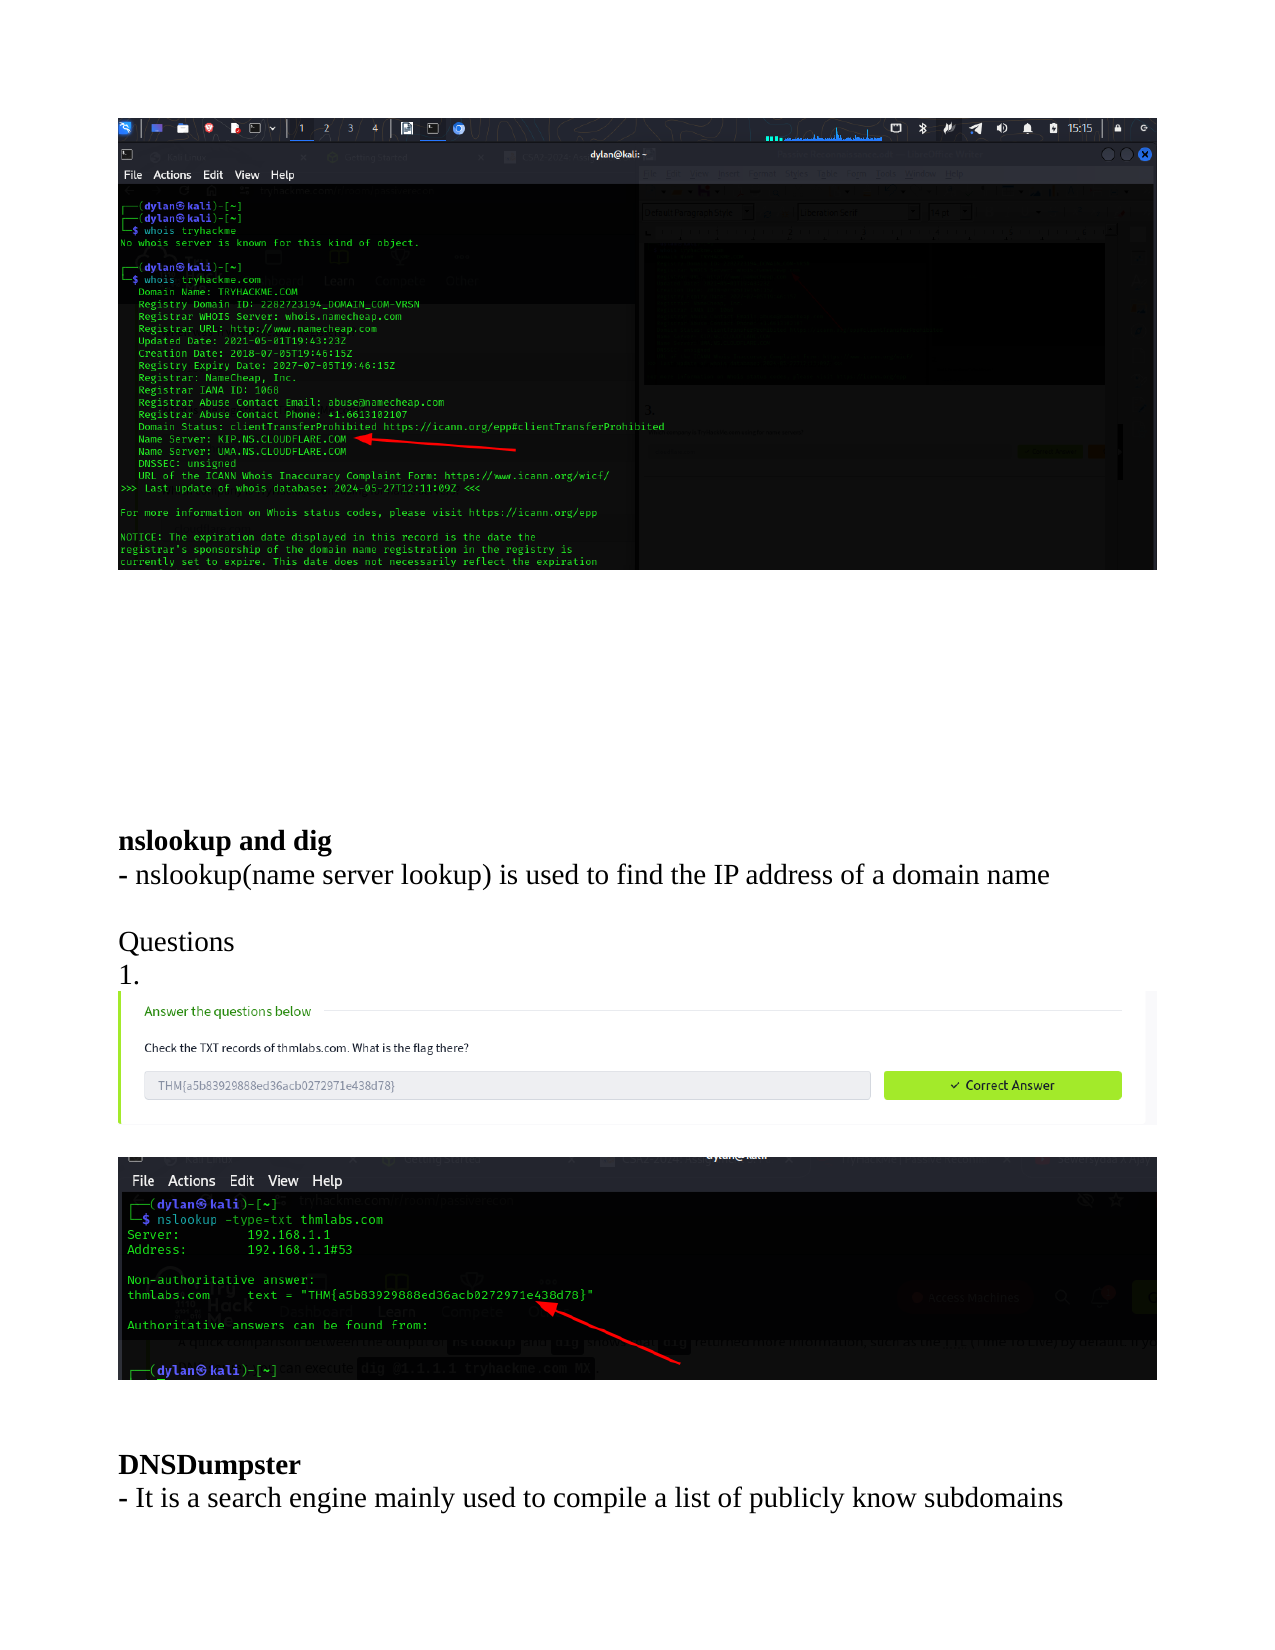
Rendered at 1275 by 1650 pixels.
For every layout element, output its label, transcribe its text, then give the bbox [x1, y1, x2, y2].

text nslookup and dig [118, 823, 1157, 857]
picture [118, 118, 1157, 570]
text Questions [118, 924, 1157, 957]
picture [118, 991, 1157, 1125]
text 1. [118, 957, 1157, 991]
text - It is a search engine mainly used to compile a list of publicly know subdomains [118, 1481, 1157, 1514]
text DNSDumpster [118, 1447, 1157, 1481]
picture [118, 1157, 1157, 1380]
text - nslookup(name server lookup) is used to find the IP address of a domain name [118, 857, 1157, 890]
